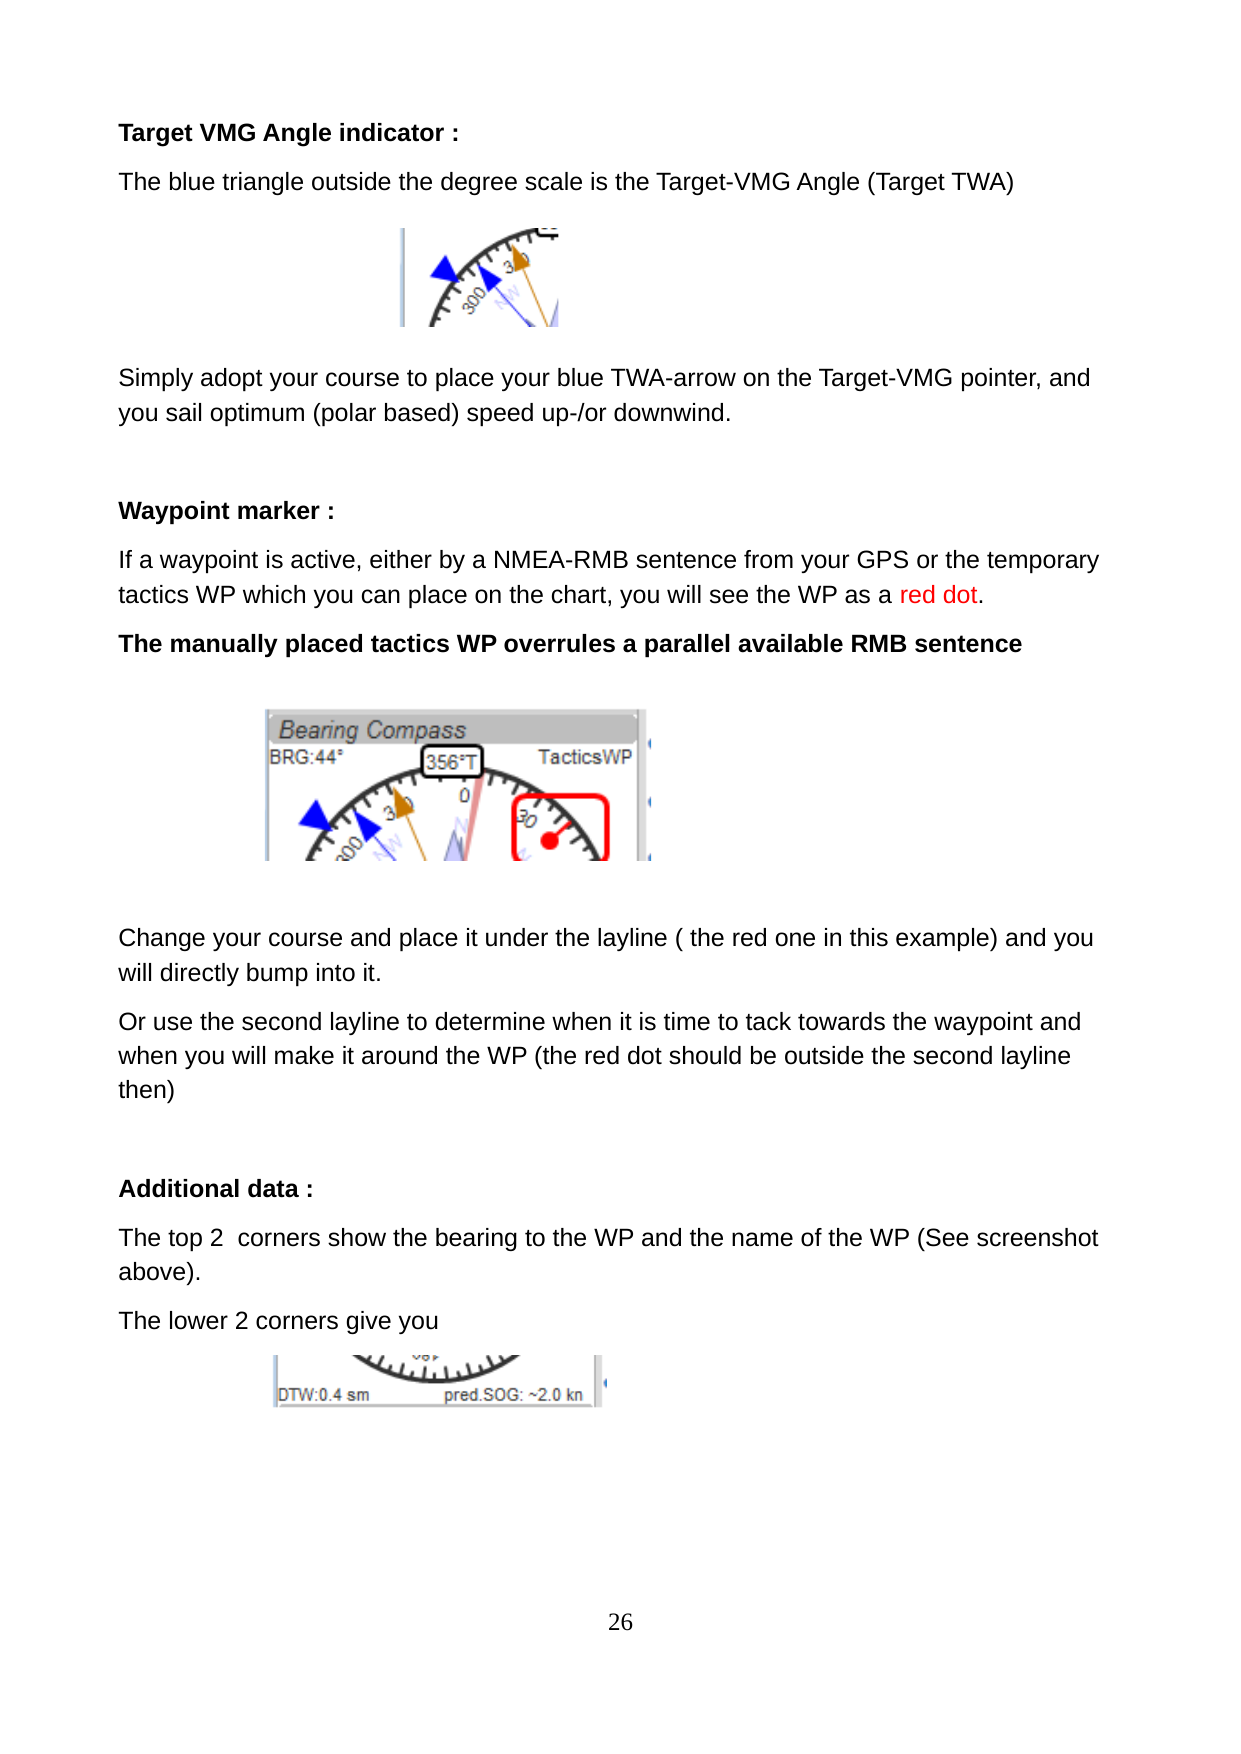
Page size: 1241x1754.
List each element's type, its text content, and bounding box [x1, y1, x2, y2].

text Or use the second layline to determine when it is time to tack towards the waypoint and when you will make it around the WP (the red dot should be outside the second layline then) [118, 1007, 1122, 1104]
text Waypoint marker : [118, 496, 1122, 525]
text The blue triangle outside the degree scale is the Target-VMG Angle (Target TWA) [118, 167, 1122, 196]
text If a waypoint is active, either by a NMEA-RMB sentence from your GPS or the temporary tactics WP which you can place on the chart, you will see the WP as a red dot. [118, 545, 1122, 608]
text Change your course and place it under the layline ( the red one in this example) and you will directly bump into it. [118, 923, 1122, 986]
text Simply adopt your course to place your blue TWA-arrow on the Target-VMG pointer, and you sail optimum (polar based) speed up-/or downwind. [118, 363, 1122, 427]
text Additional data : [118, 1174, 1122, 1202]
text The lower 2 corners give you [118, 1306, 1122, 1335]
picture [394, 228, 559, 327]
text Target VMG Angle indicator : [118, 118, 1122, 147]
picture [264, 1355, 607, 1417]
text The top 2 corners show the bearing to the WP and the name of the WP (See screenshot above). [118, 1223, 1122, 1286]
text The manually placed tactics WP overrules a parallel available RMB sentence [118, 629, 1122, 657]
picture [264, 706, 652, 861]
